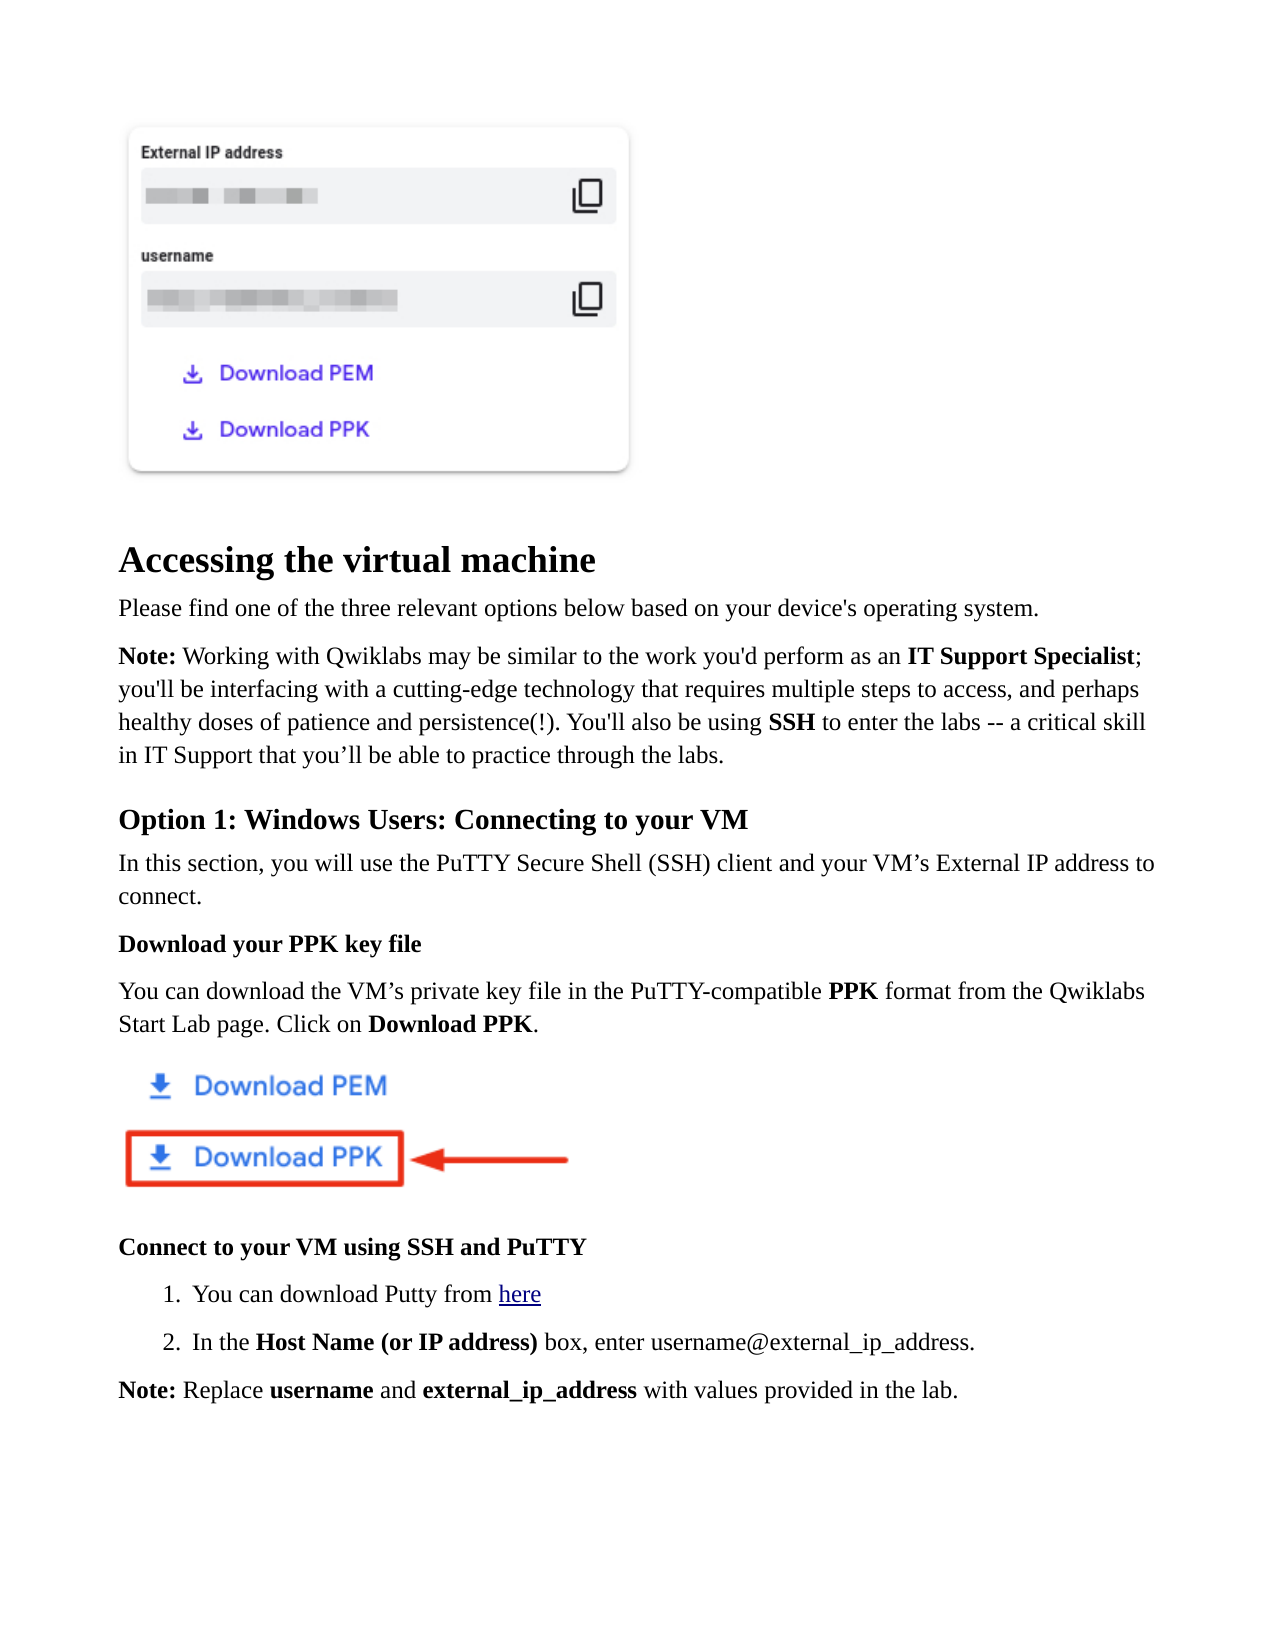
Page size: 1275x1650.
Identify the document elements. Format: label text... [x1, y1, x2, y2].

picture [118, 118, 651, 498]
text In this section, you will use the PuTTY Secure Shell (SSH) client and your VM’s External IP address to connect. [118, 848, 1157, 910]
text Connect to your VM using SSH and PuTTY [118, 1232, 1157, 1261]
text Download your PPK key file [118, 929, 1157, 957]
list In the Host Name (or IP address) box, enter username@external_ip_address. [162, 1327, 1157, 1356]
subtitle Accessing the virtual machine [118, 537, 1157, 581]
list You can download Putty from here [162, 1279, 1157, 1308]
text Note: Working with Qwiklabs may be similar to the work you'd perform as an IT Support Specialist; you'll be interfacing with a cutting-edge technology that requires multiple steps to access, and perhaps healthy doses of patience and persistence(!). You'll also be using SSH to enter the labs -- a critical skill in IT Support that you’ll be able to practice through the labs. [118, 641, 1157, 768]
text Please find one of the three relevant options below based on your device's operating system. [118, 593, 1157, 622]
subtitle Option 1: Windows Users: Connecting to your VM [118, 802, 1157, 836]
text Note: Replace username and external_ip_address with values provided in the lab. [118, 1375, 1157, 1403]
text You can download the VM’s private key file in the PuTTY-compatible PPK format from the Qwiklabs Start Lab page. Click on Download PPK. [118, 976, 1157, 1038]
picture [118, 1056, 661, 1214]
